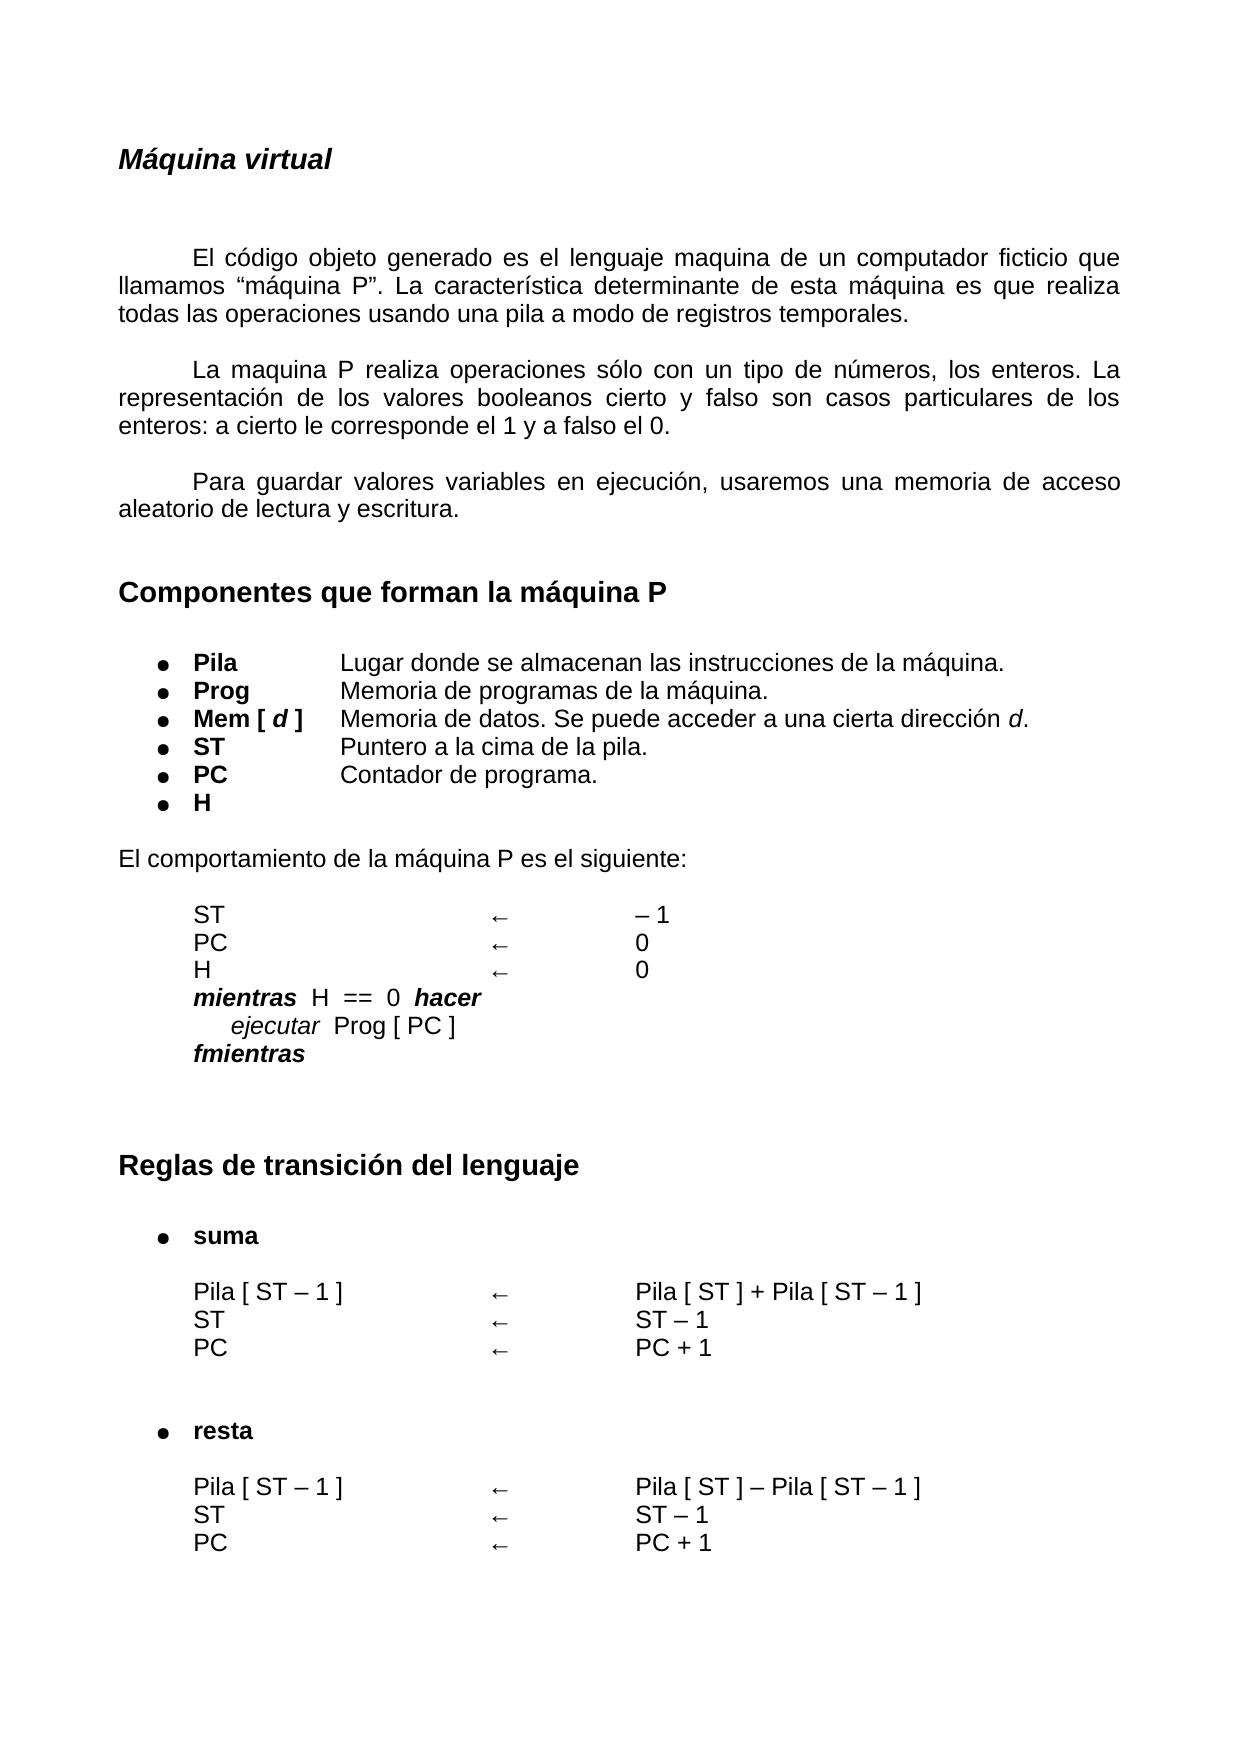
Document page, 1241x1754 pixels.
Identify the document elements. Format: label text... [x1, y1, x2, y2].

list ST Puntero a la cima de la pila. [156, 733, 1122, 761]
list H [156, 789, 1122, 817]
list PC ← 0 [156, 928, 1122, 956]
list H ← 0 [156, 956, 1122, 984]
list PC ← PC + 1 [156, 1529, 1122, 1557]
list Mem [ d ] Memoria de datos. Se puede acceder a una cierta dirección d. [156, 705, 1122, 733]
list Pila Lugar donde se almacenan las instrucciones de la máquina. [156, 649, 1122, 677]
list Prog Memoria de programas de la máquina. [156, 677, 1122, 705]
list ST ← ST – 1 [156, 1306, 1122, 1333]
text La maquina P realiza operaciones sólo con un tipo de números, los enteros. La representación de los valores booleanos cierto y falso son casos particulares de los enteros: a cierto le corresponde el 1 y a falso el 0. [118, 356, 1122, 439]
list fmientras [156, 1040, 1122, 1068]
list ST ← – 1 [156, 900, 1122, 928]
text El comportamiento de la máquina P es el siguiente: [118, 844, 1122, 872]
subtitle Reglas de transición del lenguaje [118, 1149, 1122, 1181]
subtitle Máquina virtual [118, 143, 1122, 176]
list resta [156, 1417, 1122, 1445]
list Pila [ ST – 1 ] ← Pila [ ST ] + Pila [ ST – 1 ] [156, 1278, 1122, 1306]
list PC Contador de programa. [156, 761, 1122, 789]
list ST ← ST – 1 [156, 1501, 1122, 1529]
list suma [156, 1222, 1122, 1250]
list ejecutar Prog [ PC ] [193, 1012, 1122, 1040]
subtitle Componentes que forman la máquina P [118, 576, 1122, 609]
list PC ← PC + 1 [156, 1333, 1122, 1361]
text Para guardar valores variables en ejecución, usaremos una memoria de acceso aleatorio de lectura y escritura. [118, 467, 1122, 523]
list Pila [ ST – 1 ] ← Pila [ ST ] – Pila [ ST – 1 ] [156, 1473, 1122, 1501]
text El código objeto generado es el lenguaje maquina de un computador ficticio que llamamos “máquina P”. La característica determinante de esta máquina es que realiza todas las operaciones usando una pila a modo de registros temporales. [118, 244, 1122, 328]
list mientras H == 0 hacer [156, 984, 1122, 1012]
